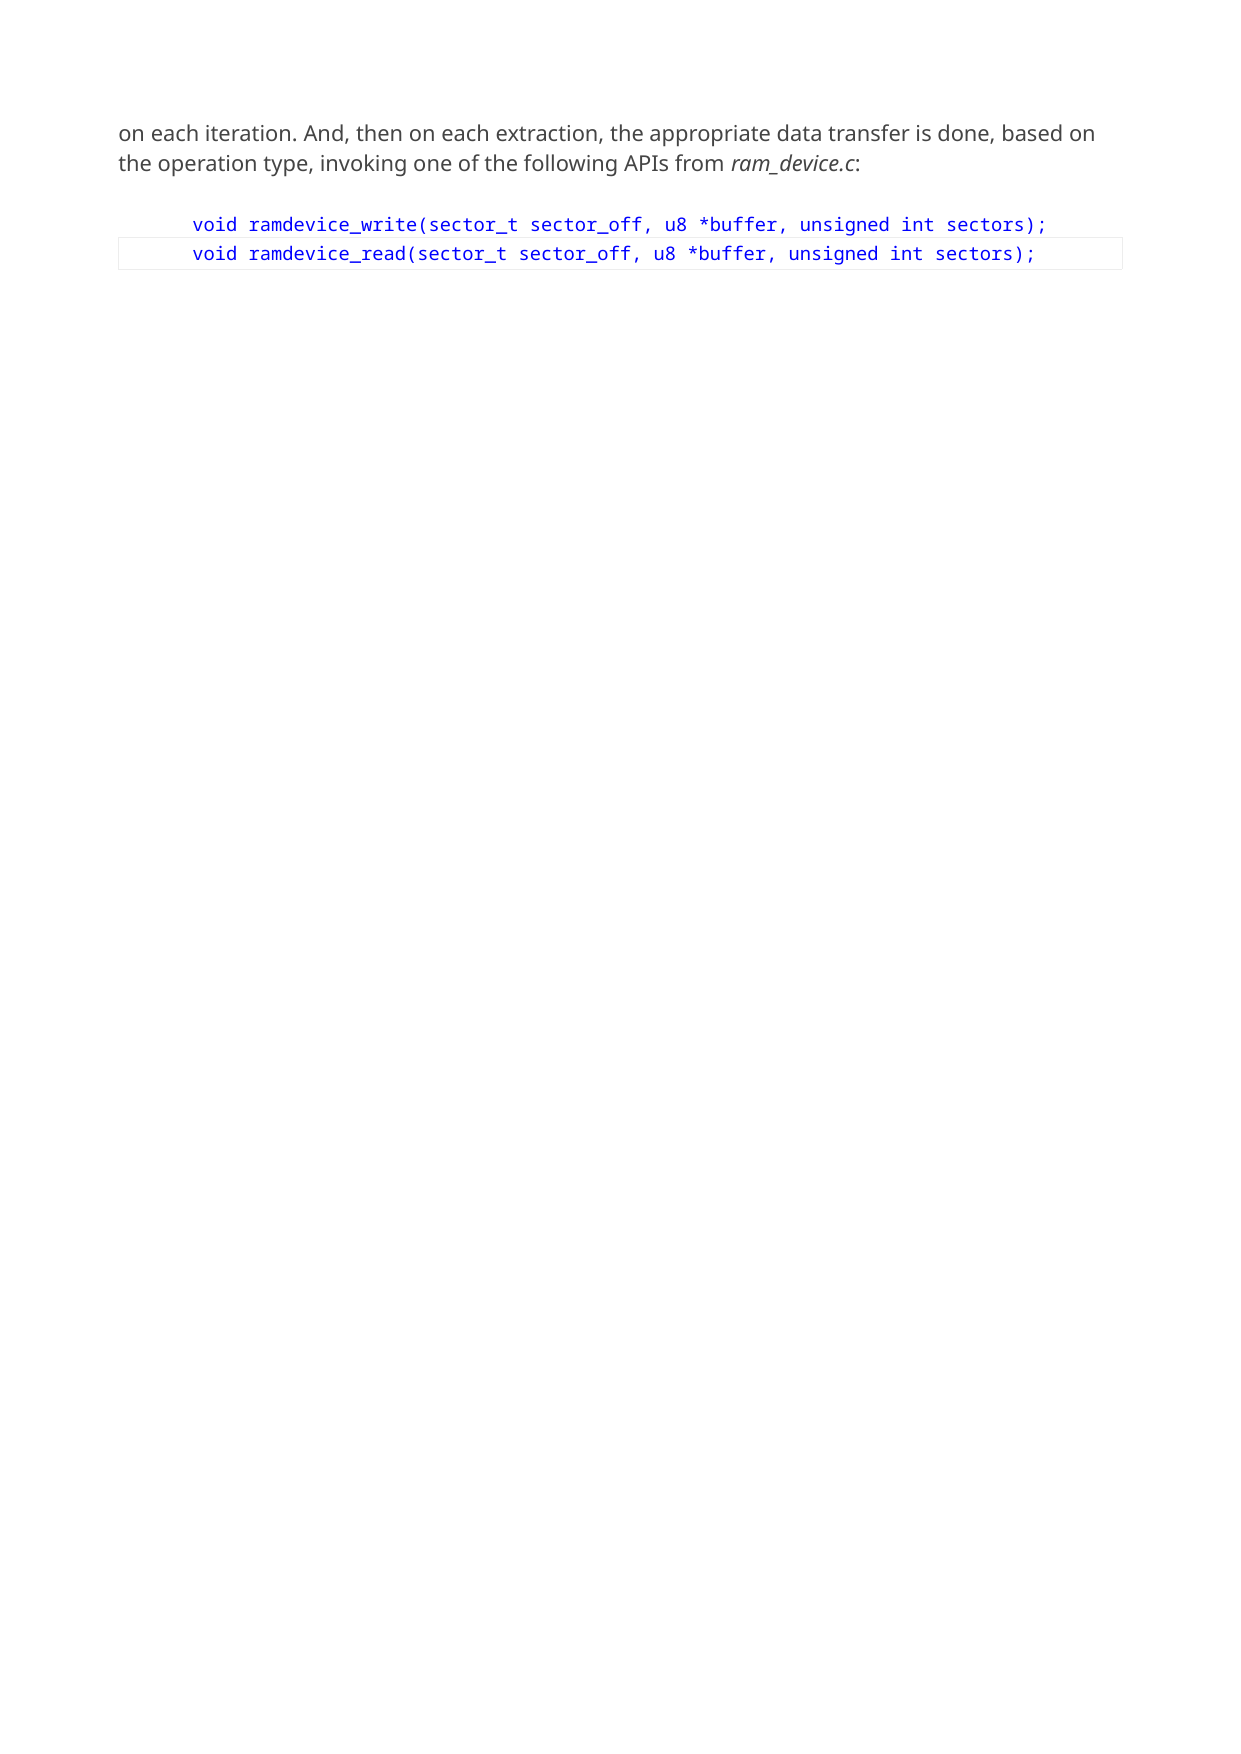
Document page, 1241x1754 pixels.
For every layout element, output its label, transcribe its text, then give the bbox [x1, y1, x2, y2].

text on each iteration. And, then on each extraction, the appropriate data transfer is done, based on the operation type, invoking one of the following APIs from ram_device.c: [118, 118, 1122, 178]
text void ramdevice_read(sector_t sector_off, u8 *buffer, unsigned int sectors); [119, 238, 1122, 269]
text void ramdevice_write(sector_t sector_off, u8 *buffer, unsigned int sectors); [118, 207, 1122, 237]
